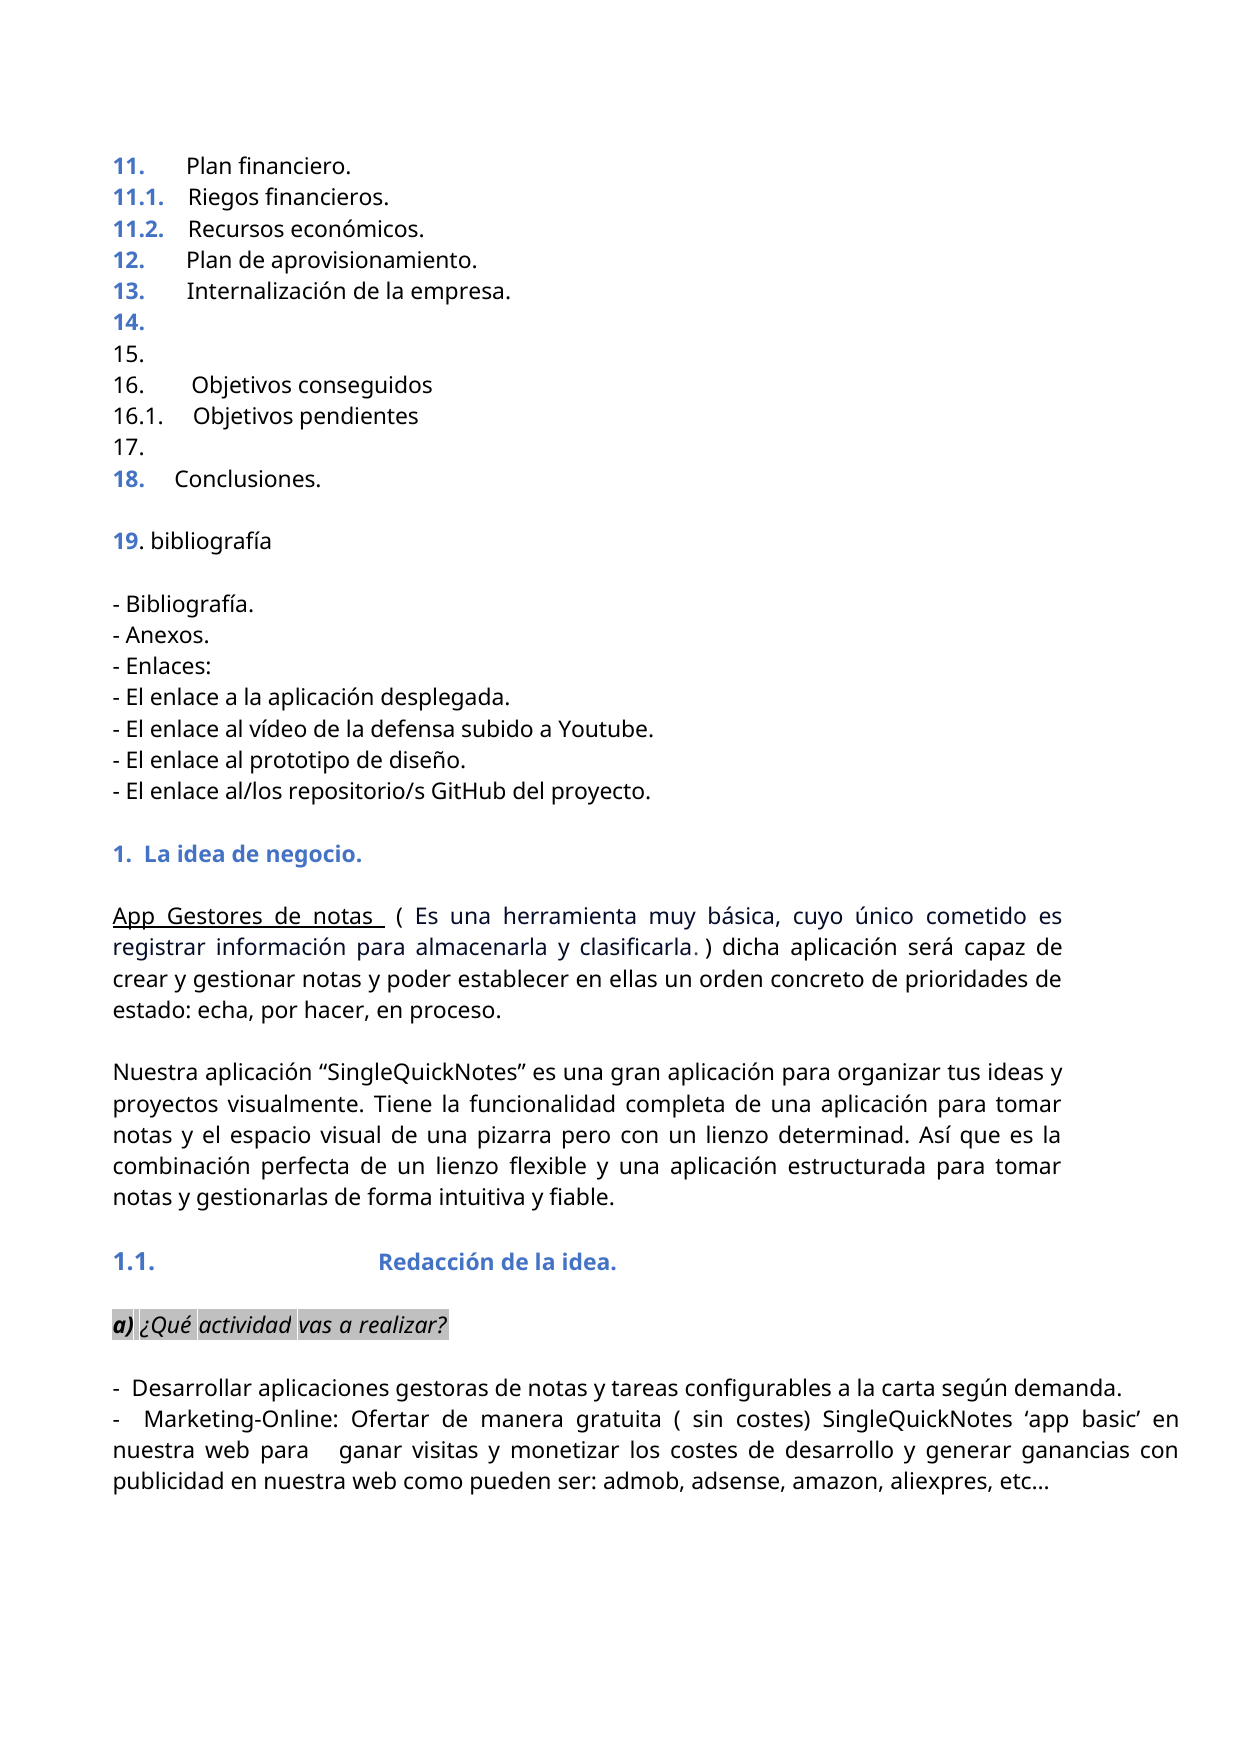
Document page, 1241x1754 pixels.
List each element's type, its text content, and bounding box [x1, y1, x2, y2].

text - Desarrollar aplicaciones gestoras de notas y tareas configurables a la carta según demanda. [112, 1372, 1181, 1403]
text 18. Conclusiones. [112, 462, 1181, 494]
text - Anexos. [112, 619, 1181, 650]
text - Bibliografía. [112, 587, 1181, 619]
text - El enlace al vídeo de la defensa subido a Youtube. [112, 712, 1181, 744]
text App Gestores de notas ( Es una herramienta muy básica, cuyo único cometido es registrar información para almacenarla y clasificarla. ) dicha aplicación será capaz de crear y gestionar notas y poder establecer en ellas un orden concreto de prioridades de estado: echa, por hacer, en proceso. [112, 900, 1063, 1025]
text - Enlaces: [112, 650, 1181, 681]
text 11.2. Recursos económicos. [112, 212, 1181, 244]
list Redacción de la idea. [112, 1244, 1181, 1278]
text - El enlace al prototipo de diseño. [112, 744, 1181, 775]
text 16.1. Objetivos pendientes [112, 400, 1181, 431]
text 15. [112, 337, 1181, 369]
text 19. bibliografía [112, 525, 1181, 556]
text - Marketing-Online: Ofertar de manera gratuita ( sin costes) SingleQuickNotes ‘app basic’ en nuestra web para ganar visitas y monetizar los costes de desarrollo y generar ganancias con publicidad en nuestra web como pueden ser: admob, adsense, amazon, aliexpres, etc… [112, 1403, 1181, 1497]
text 16. Objetivos conseguidos [112, 369, 1181, 400]
text a) ¿Qué actividad vas a realizar? [112, 1309, 1181, 1340]
text Nuestra aplicación “SingleQuickNotes” es una gran aplicación para organizar tus ideas y proyectos visualmente. Tiene la funcionalidad completa de una aplicación para tomar notas y el espacio visual de una pizarra pero con un lienzo determinad. Así que es la combinación perfecta de un lienzo flexible y una aplicación estructurada para tomar notas y gestionarlas de forma intuitiva y fiable. [112, 1056, 1063, 1212]
text - El enlace al/los repositorio/s GitHub del proyecto. [112, 775, 1181, 806]
text 13. Internalización de la empresa. [112, 275, 1181, 306]
text 11. Plan financiero. [112, 150, 1181, 181]
text 14. [112, 306, 1181, 337]
text 1. La idea de negocio. [112, 837, 1063, 869]
text - El enlace a la aplicación desplegada. [112, 681, 1181, 712]
text 12. Plan de aprovisionamiento. [112, 244, 1181, 275]
text 17. [112, 431, 1181, 462]
text 11.1. Riegos financieros. [112, 181, 1181, 212]
